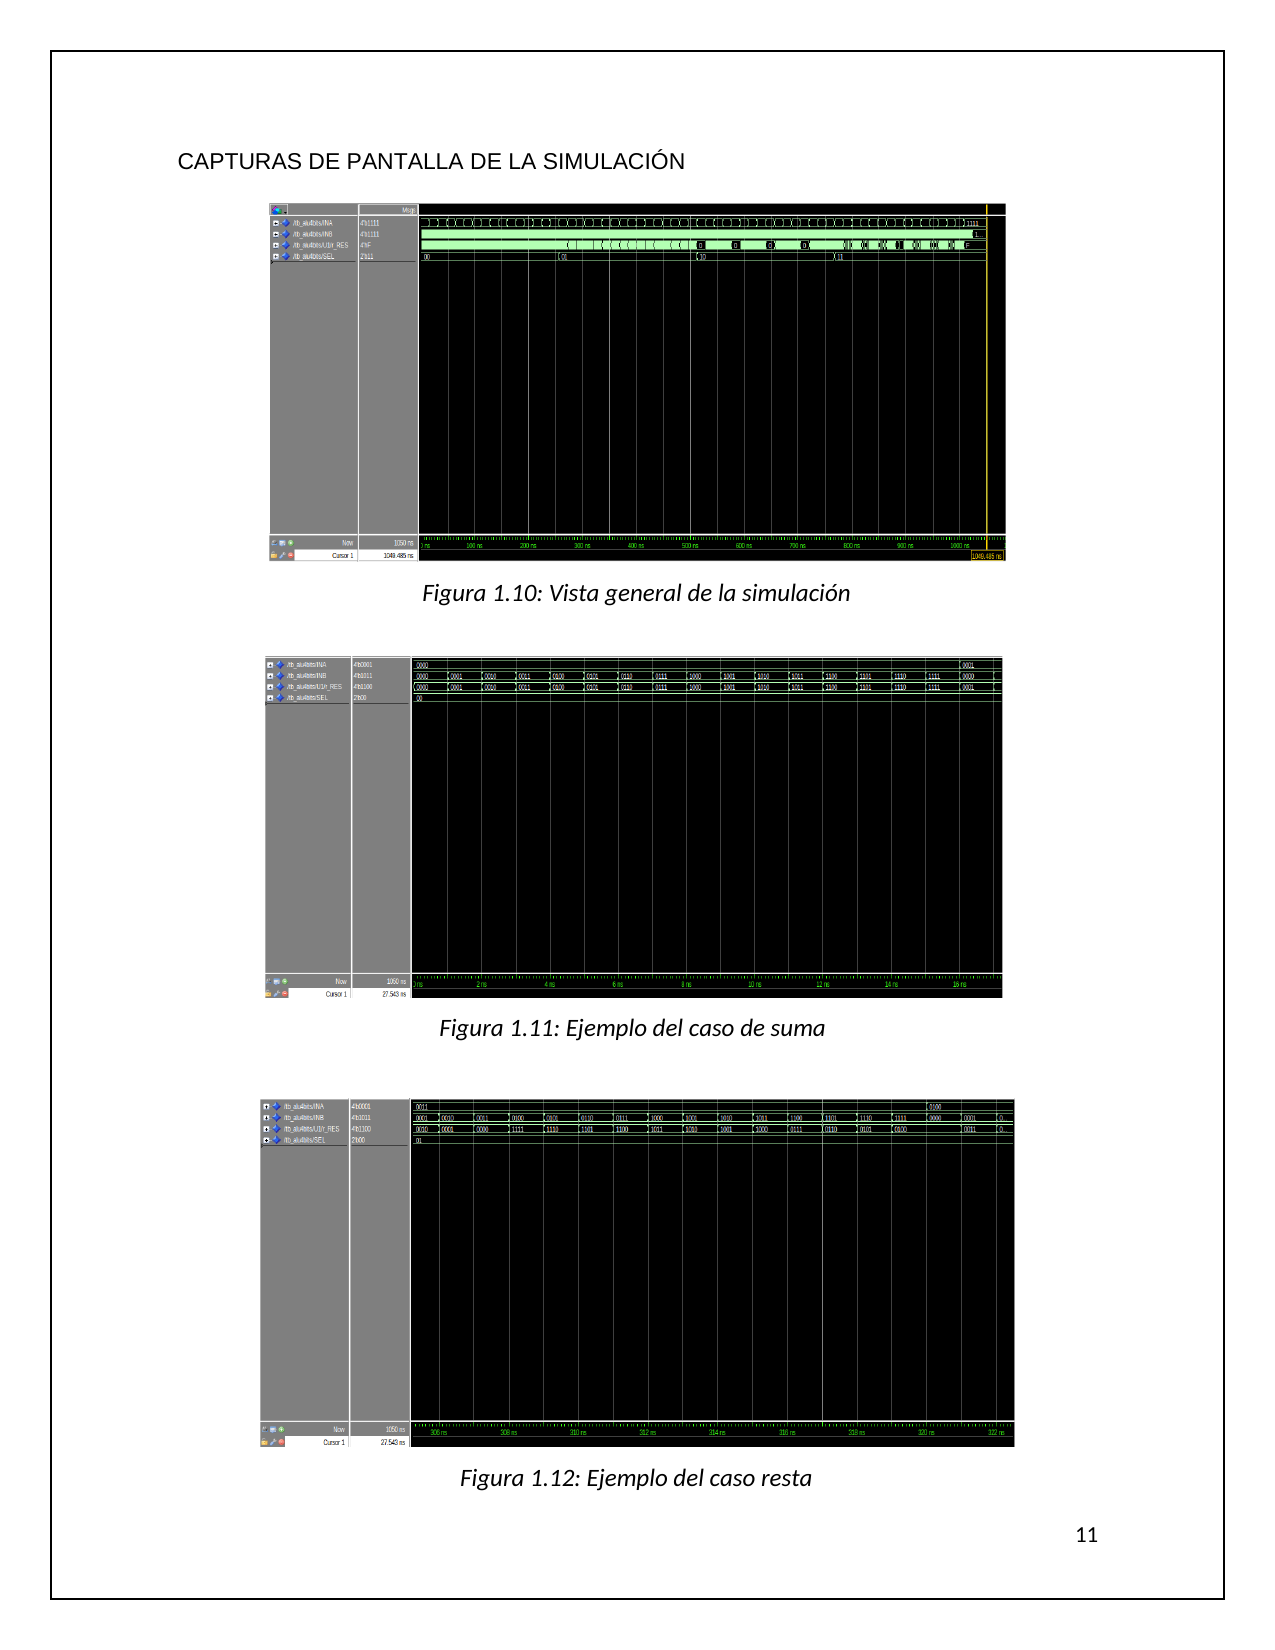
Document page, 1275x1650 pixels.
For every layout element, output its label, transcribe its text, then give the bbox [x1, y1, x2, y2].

text Figura 1.10: Vista general de la simulación [246, 204, 1029, 607]
picture [269, 203, 1006, 562]
picture [260, 1098, 1015, 1447]
text CAPTURAS DE PANTALLA DE LA SIMULACIÓN [177, 148, 1098, 174]
text Figura 1.12: Ejemplo del caso resta [260, 1447, 1015, 1492]
picture [265, 656, 1003, 998]
text Figura 1.11: Ejemplo del caso de suma [242, 657, 1026, 1043]
